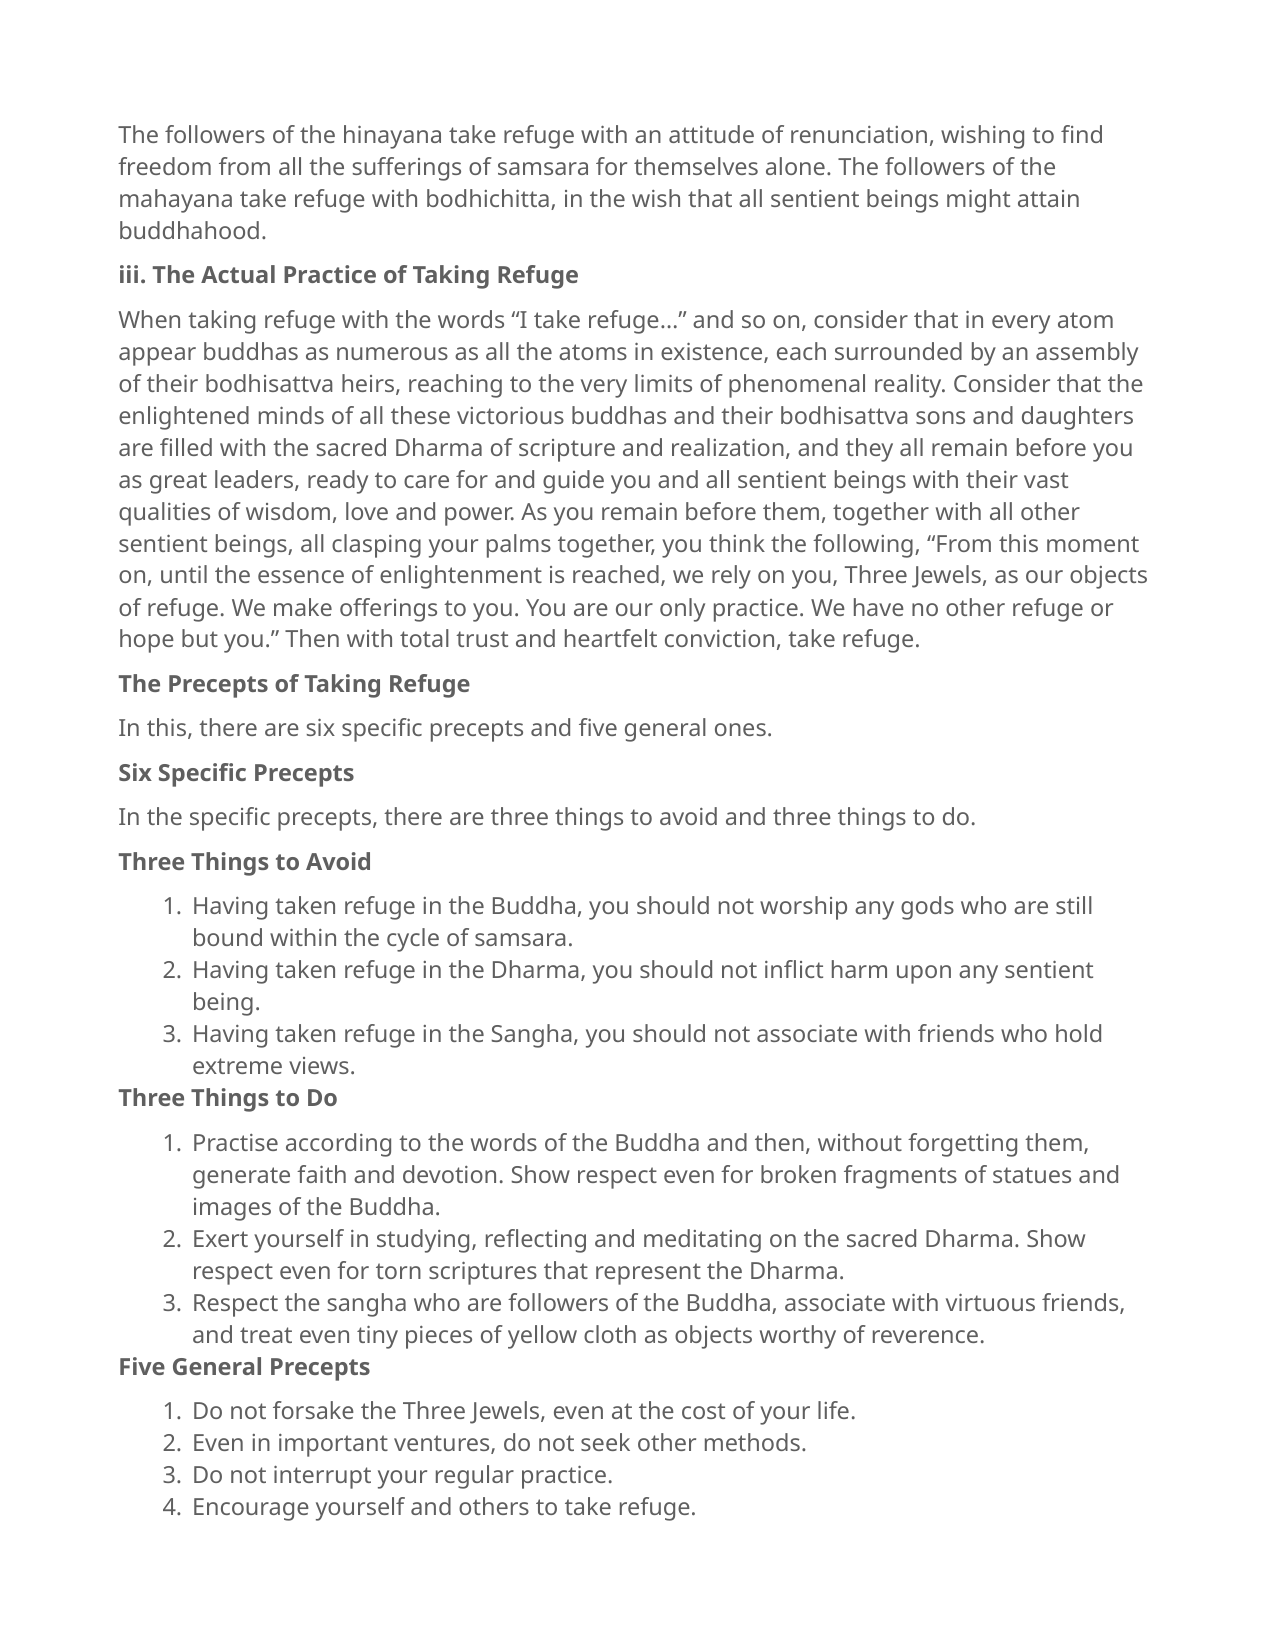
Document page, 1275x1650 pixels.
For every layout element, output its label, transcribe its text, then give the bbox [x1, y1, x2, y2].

text Three Things to Do [118, 1082, 1157, 1113]
list Respect the sangha who are followers of the Buddha, associate with virtuous friends, and treat even tiny pieces of yellow cloth as objects worthy of reverence. [162, 1286, 1157, 1350]
text The followers of the hinayana take refuge with an attitude of renunciation, wishing to find freedom from all the sufferings of samsara for themselves alone. The followers of the mahayana take refuge with bodhichitta, in the wish that all sentient beings might attain buddhahood. [118, 118, 1157, 246]
list Having taken refuge in the Sangha, you should not associate with friends who hold extreme views. [162, 1018, 1157, 1082]
text Three Things to Avoid [118, 845, 1157, 877]
list Exert yourself in studying, reflecting and meditating on the sacred Dharma. Show respect even for torn scriptures that represent the Dharma. [162, 1222, 1157, 1286]
text In the specific precepts, there are three things to avoid and three things to do. [118, 801, 1157, 833]
text The Precepts of Taking Refuge [118, 667, 1157, 699]
text Five General Precepts [118, 1350, 1157, 1382]
text When taking refuge with the words “I take refuge…” and so on, consider that in every atom appear buddhas as numerous as all the atoms in existence, each surrounded by an assembly of their bodhisattva heirs, reaching to the very limits of phenomenal reality. Consider that the enlightened minds of all these victorious buddhas and their bodhisattva sons and daughters are filled with the sacred Dharma of scripture and realization, and they all remain before you as great leaders, ready to care for and guide you and all sentient beings with their vast qualities of wisdom, love and power. As you remain before them, together with all other sentient beings, all clasping your palms together, you think the following, “From this moment on, until the essence of enlightenment is reached, we rely on you, Three Jewels, as our objects of refuge. We make offerings to you. You are our only practice. We have no other refuge or hope but you.” Then with total trust and heartfelt conviction, take refuge. [118, 303, 1157, 655]
list Do not forsake the Three Jewels, even at the cost of your life. [162, 1394, 1157, 1426]
text iii. The Actual Practice of Taking Refuge [118, 258, 1157, 291]
list Having taken refuge in the Buddha, you should not worship any gods who are still bound within the cycle of samsara. [162, 890, 1157, 954]
list Encourage yourself and others to take refuge. [162, 1490, 1157, 1522]
list Having taken refuge in the Dharma, you should not inflict harm upon any sentient being. [162, 954, 1157, 1018]
list Do not interrupt your regular practice. [162, 1458, 1157, 1490]
list Practise according to the words of the Buddha and then, without forgetting them, generate faith and devotion. Show respect even for broken fragments of statues and images of the Buddha. [162, 1126, 1157, 1222]
text In this, there are six specific precepts and five general ones. [118, 712, 1157, 744]
text Six Specific Precepts [118, 756, 1157, 788]
list Even in important ventures, do not seek other methods. [162, 1426, 1157, 1458]
